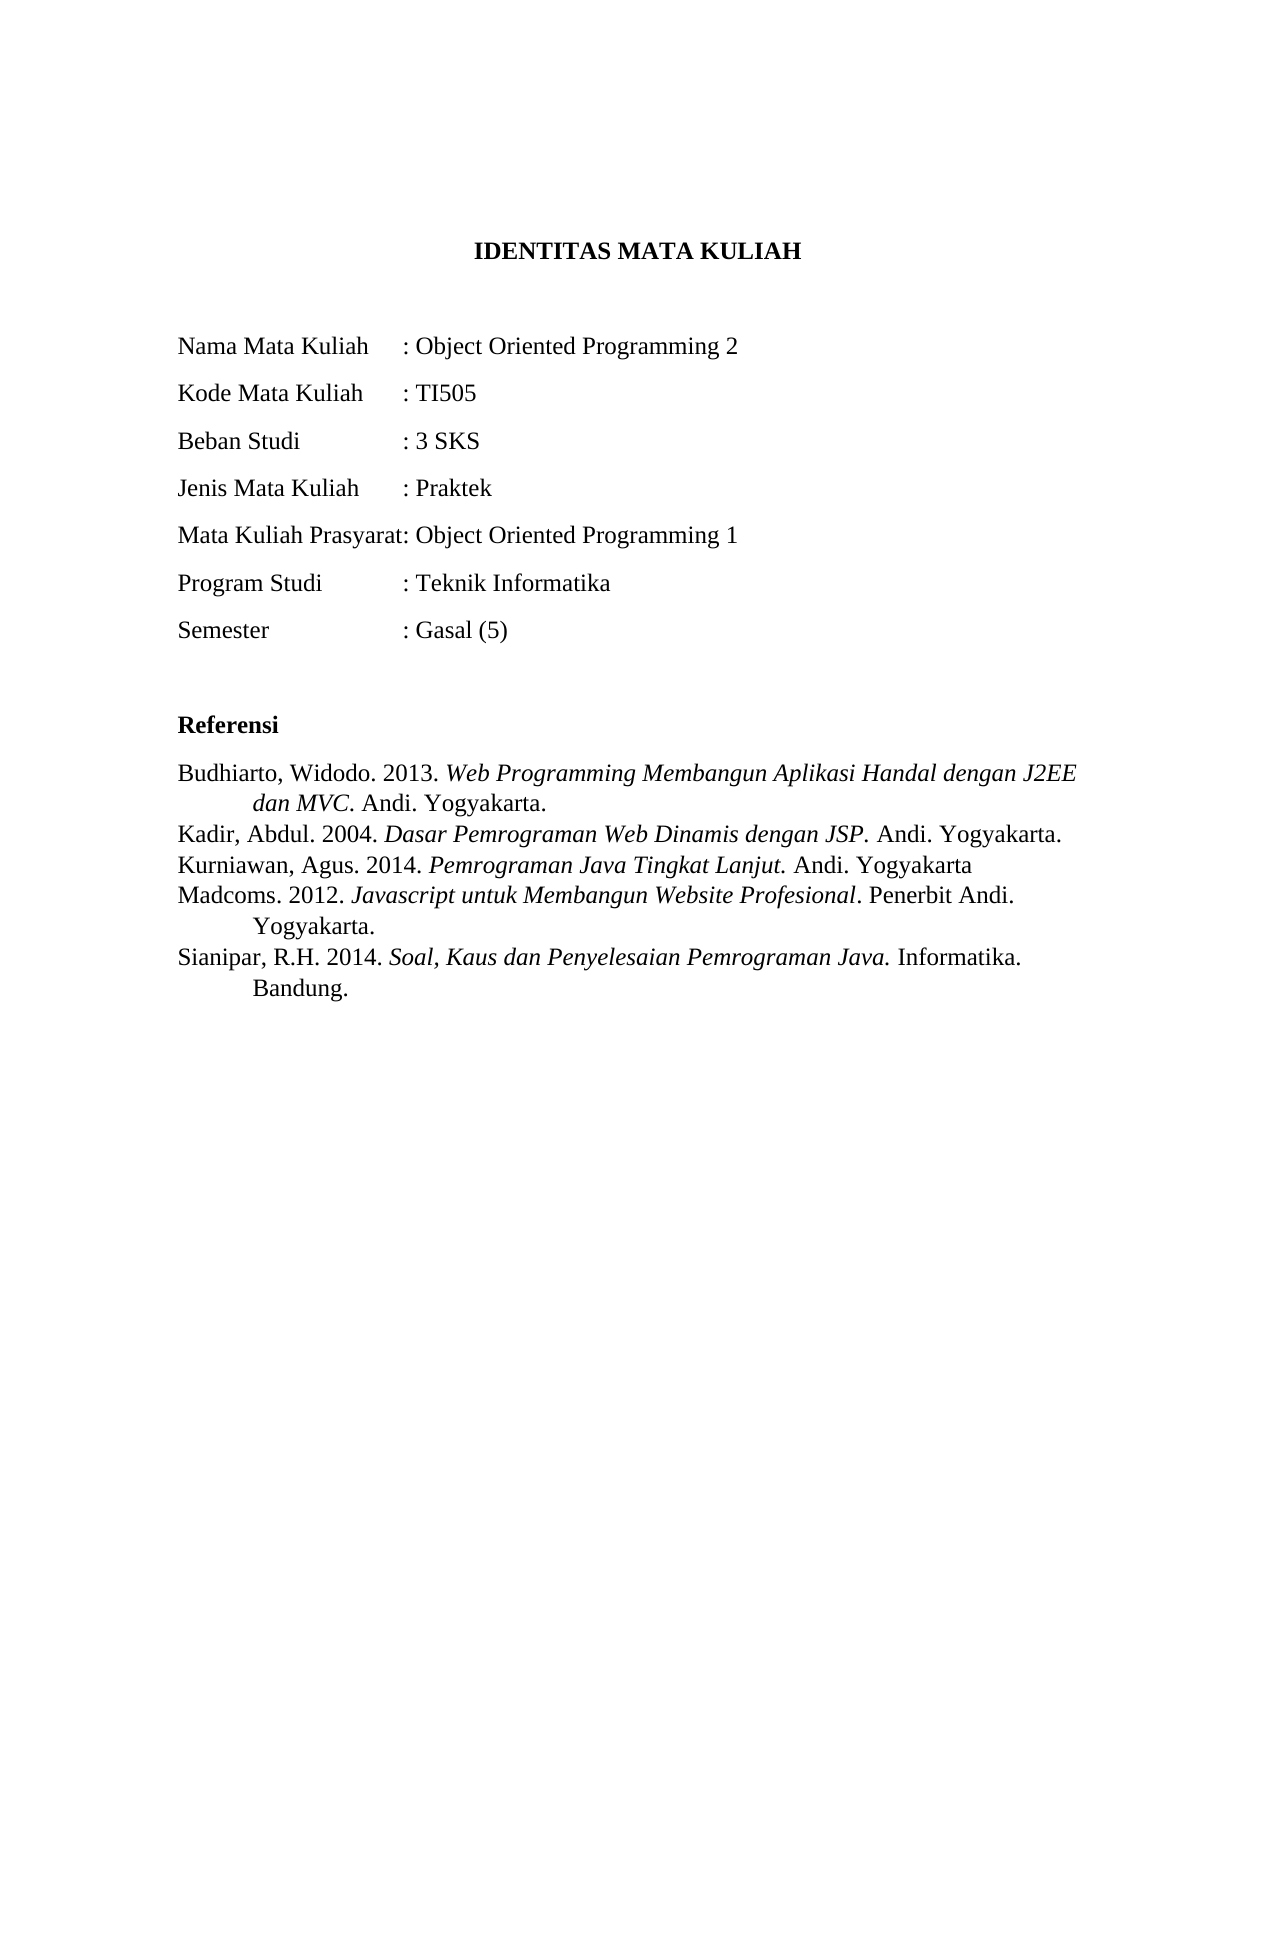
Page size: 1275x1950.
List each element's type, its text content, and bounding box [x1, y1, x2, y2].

text Semester : Gasal (5) [177, 615, 1098, 644]
text Madcoms. 2012. Javascript untuk Membangun Website Profesional. Penerbit Andi. Yogyakarta. [177, 881, 1098, 940]
text Kode Mata Kuliah : TI505 [177, 378, 1098, 407]
text Jenis Mata Kuliah : Praktek [177, 473, 1098, 502]
text Sianipar, R.H. 2014. Soal, Kaus dan Penyelesaian Pemrograman Java. Informatika. Bandung. [177, 942, 1098, 1001]
text Budhiarto, Widodo. 2013. Web Programming Membangun Aplikasi Handal dengan J2EE dan MVC. Andi. Yogyakarta. [177, 758, 1098, 817]
text Referensi [177, 710, 1098, 739]
text Beban Studi : 3 SKS [177, 426, 1098, 454]
text IDENTITAS MATA KULIAH [177, 236, 1098, 265]
text Kadir, Abdul. 2004. Dasar Pemrograman Web Dinamis dengan JSP. Andi. Yogyakarta. [177, 819, 1098, 848]
text Mata Kuliah Prasyarat : Object Oriented Programming 1 [177, 521, 1098, 549]
text Kurniawan, Agus. 2014. Pemrograman Java Tingkat Lanjut. Andi. Yogyakarta [177, 850, 1098, 878]
text Nama Mata Kuliah : Object Oriented Programming 2 [177, 331, 1098, 360]
text Program Studi : Teknik Informatika [177, 568, 1098, 597]
